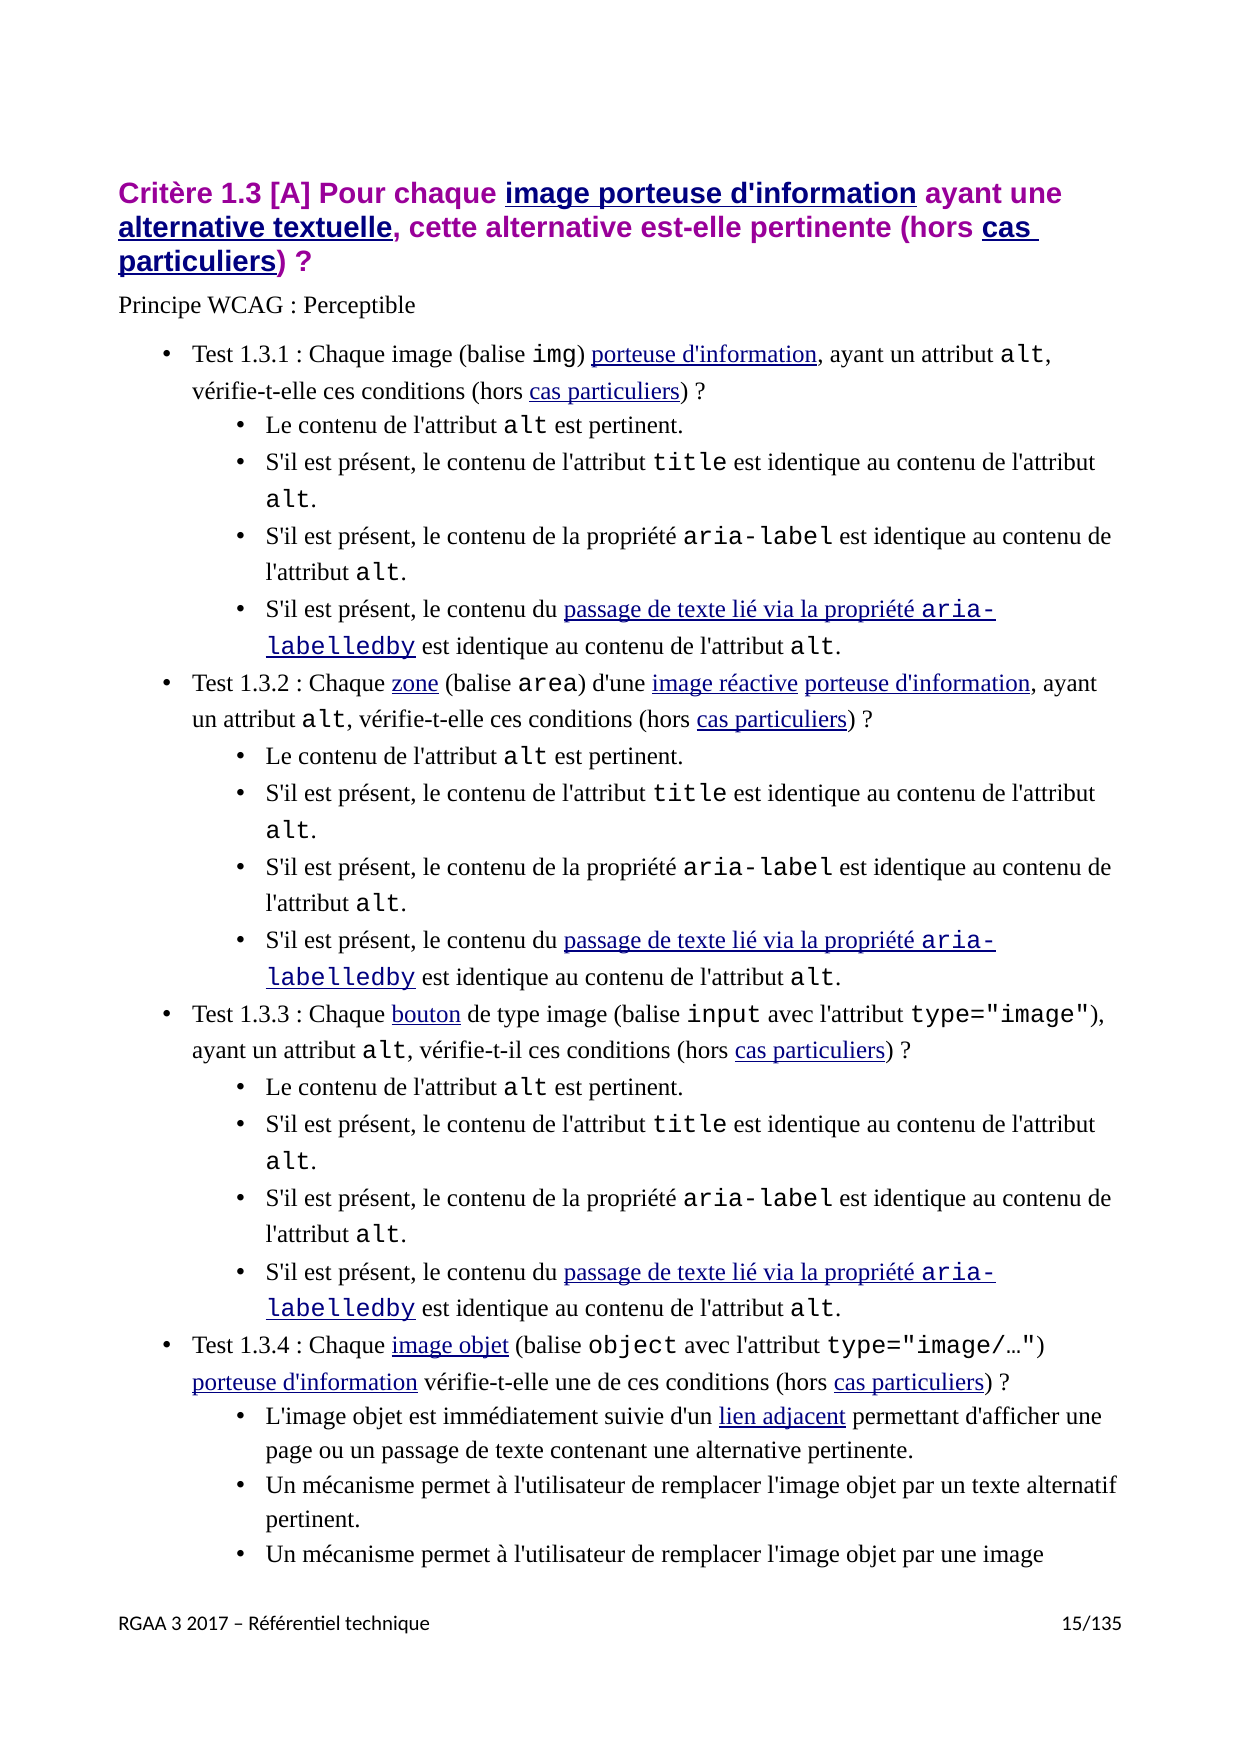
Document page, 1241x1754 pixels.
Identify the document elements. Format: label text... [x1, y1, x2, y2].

list Un mécanisme permet à l'utilisateur de remplacer l'image objet par une image [236, 1539, 1122, 1568]
list S'il est présent, le contenu de l'attribut title est identique au contenu de l'attribut alt. [236, 778, 1122, 846]
list S'il est présent, le contenu de la propriété aria-label est identique au contenu de l'attribut alt. [236, 521, 1122, 588]
list Test 1.3.2 : Chaque zone (balise area) d'une image réactive porteuse d'information, ayant un attribut alt, vérifie-t-elle ces conditions (hors cas particuliers) ? [162, 668, 1122, 735]
list S'il est présent, le contenu de l'attribut title est identique au contenu de l'attribut alt. [236, 447, 1122, 514]
list L'image objet est immédiatement suivie d'un lien adjacent permettant d'afficher une page ou un passage de texte contenant une alternative pertinente. [236, 1401, 1122, 1464]
list Le contenu de l'attribut alt est pertinent. [236, 741, 1122, 772]
list S'il est présent, le contenu du passage de texte lié via la propriété aria-labelledby est identique au contenu de l'attribut alt. [236, 925, 1122, 993]
list S'il est présent, le contenu du passage de texte lié via la propriété aria-labelledby est identique au contenu de l'attribut alt. [236, 1257, 1122, 1324]
list Un mécanisme permet à l'utilisateur de remplacer l'image objet par un texte alternatif pertinent. [236, 1470, 1122, 1533]
list S'il est présent, le contenu de la propriété aria-label est identique au contenu de l'attribut alt. [236, 852, 1122, 919]
text Principe WCAG : Perceptible [118, 290, 1122, 319]
list Le contenu de l'attribut alt est pertinent. [236, 1072, 1122, 1103]
list Test 1.3.1 : Chaque image (balise img) porteuse d'information, ayant un attribut alt, vérifie-t-elle ces conditions (hors cas particuliers) ? [162, 339, 1122, 404]
list S'il est présent, le contenu de l'attribut title est identique au contenu de l'attribut alt. [236, 1109, 1122, 1177]
list Test 1.3.3 : Chaque bouton de type image (balise input avec l'attribut type="image"), ayant un attribut alt, vérifie-t-il ces conditions (hors cas particuliers) ? [162, 999, 1122, 1066]
list S'il est présent, le contenu du passage de texte lié via la propriété aria-labelledby est identique au contenu de l'attribut alt. [236, 594, 1122, 662]
subtitle Critère 1.3 [A] Pour chaque image porteuse d'information ayant une alternative textuelle, cette alternative est-elle pertinente (hors cas particuliers) ? [118, 176, 1122, 278]
list Le contenu de l'attribut alt est pertinent. [236, 410, 1122, 441]
list Test 1.3.4 : Chaque image objet (balise object avec l'attribut type="image/…") porteuse d'information vérifie-t-elle une de ces conditions (hors cas particuliers) ? [162, 1330, 1122, 1395]
list S'il est présent, le contenu de la propriété aria-label est identique au contenu de l'attribut alt. [236, 1183, 1122, 1250]
